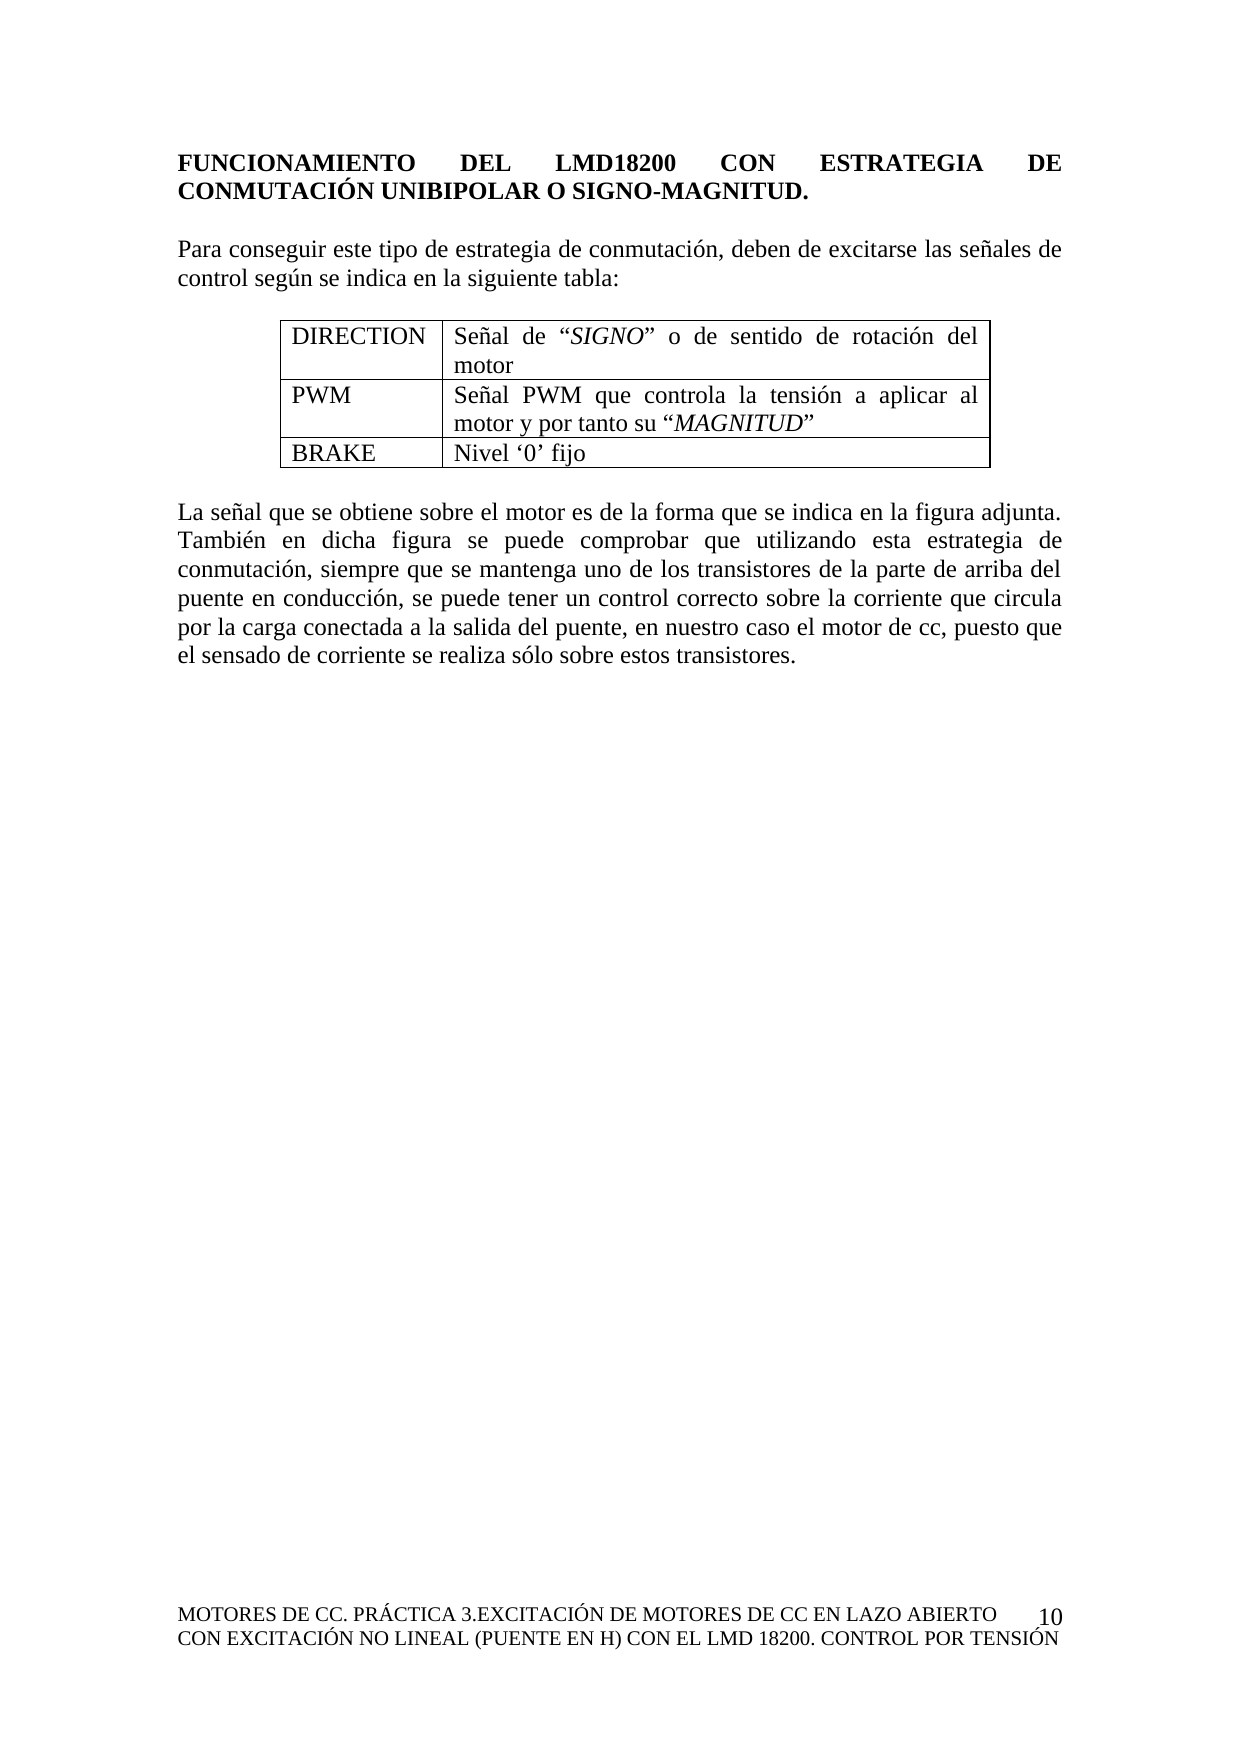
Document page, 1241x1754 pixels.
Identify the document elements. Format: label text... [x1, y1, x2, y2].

table_header DIRECTION [281, 321, 442, 379]
table_cell Señal PWM que controla la tensión a aplicar al motor y por tanto su “MAGNITUD” [443, 380, 989, 437]
text Para conseguir este tipo de estrategia de conmutación, deben de excitarse las señales de control según se indica en la siguiente tabla: [177, 234, 1063, 291]
table_cell PWM [281, 380, 442, 437]
table_header Señal de “SIGNO” o de sentido de rotación del motor [443, 321, 989, 379]
table_cell Nivel ‘0’ fijo [443, 438, 989, 467]
text FUNCIONAMIENTO DEL LMD18200 CON ESTRATEGIA DE CONMUTACIÓN UNIBIPOLAR O SIGNO-MAGNITUD. [177, 148, 1063, 205]
text La señal que se obtiene sobre el motor es de la forma que se indica en la figura adjunta. También en dicha figura se puede comprobar que utilizando esta estrategia de conmutación, siempre que se mantenga uno de los transistores de la parte de arriba del puente en conducción, se puede tener un control correcto sobre la corriente que circula por la carga conectada a la salida del puente, en nuestro caso el motor de cc, puesto que el sensado de corriente se realiza sólo sobre estos transistores. [177, 497, 1063, 669]
table_cell BRAKE [281, 438, 442, 467]
